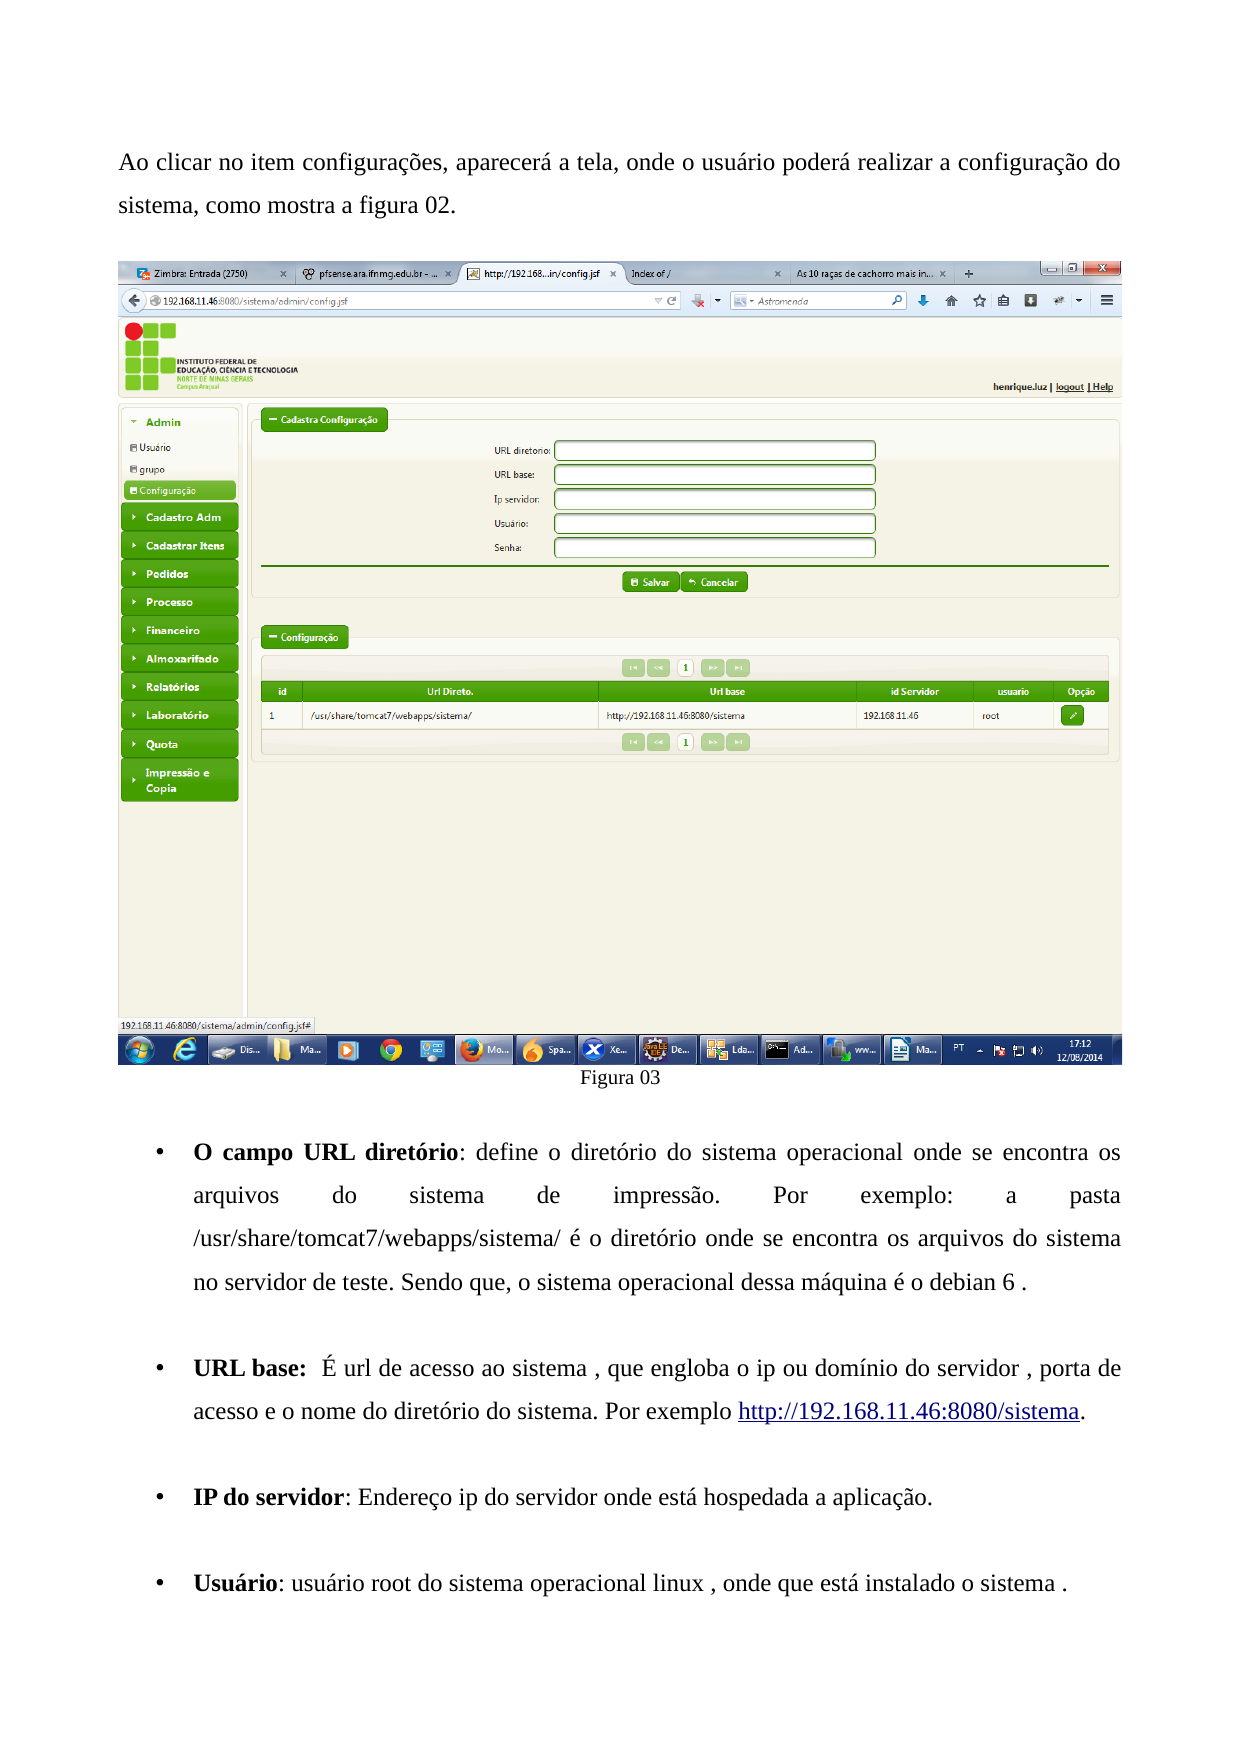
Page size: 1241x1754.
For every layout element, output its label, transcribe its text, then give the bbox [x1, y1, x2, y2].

list O campo URL diretório: define o diretório do sistema operacional onde se encontra os arquivos do sistema de impressão. Por exemplo: a pasta /usr/share/tomcat7/webapps/sistema/ é o diretório onde se encontra os arquivos do sistema no servidor de teste. Sendo que, o sistema operacional dessa máquina é o debian 6 . [156, 1137, 1122, 1295]
list IP do servidor: Endereço ip do servidor onde está hospedada a aplicação. [156, 1482, 1122, 1511]
text Ao clicar no item configurações, aparecerá a tela, onde o usuário poderá realizar a configuração do sistema, como mostra a figura 02. [118, 147, 1122, 219]
list Usuário: usuário root do sistema operacional linux , onde que está instalado o sistema . [156, 1568, 1122, 1597]
list URL base: É url de acesso ao sistema , que engloba o ip ou domínio do servidor , porta de acesso e o nome do diretório do sistema. Por exemplo http://192.168.11.46:8080/sistema. [156, 1353, 1122, 1425]
text Figura 03 [118, 1065, 1122, 1089]
picture [118, 261, 1123, 1065]
